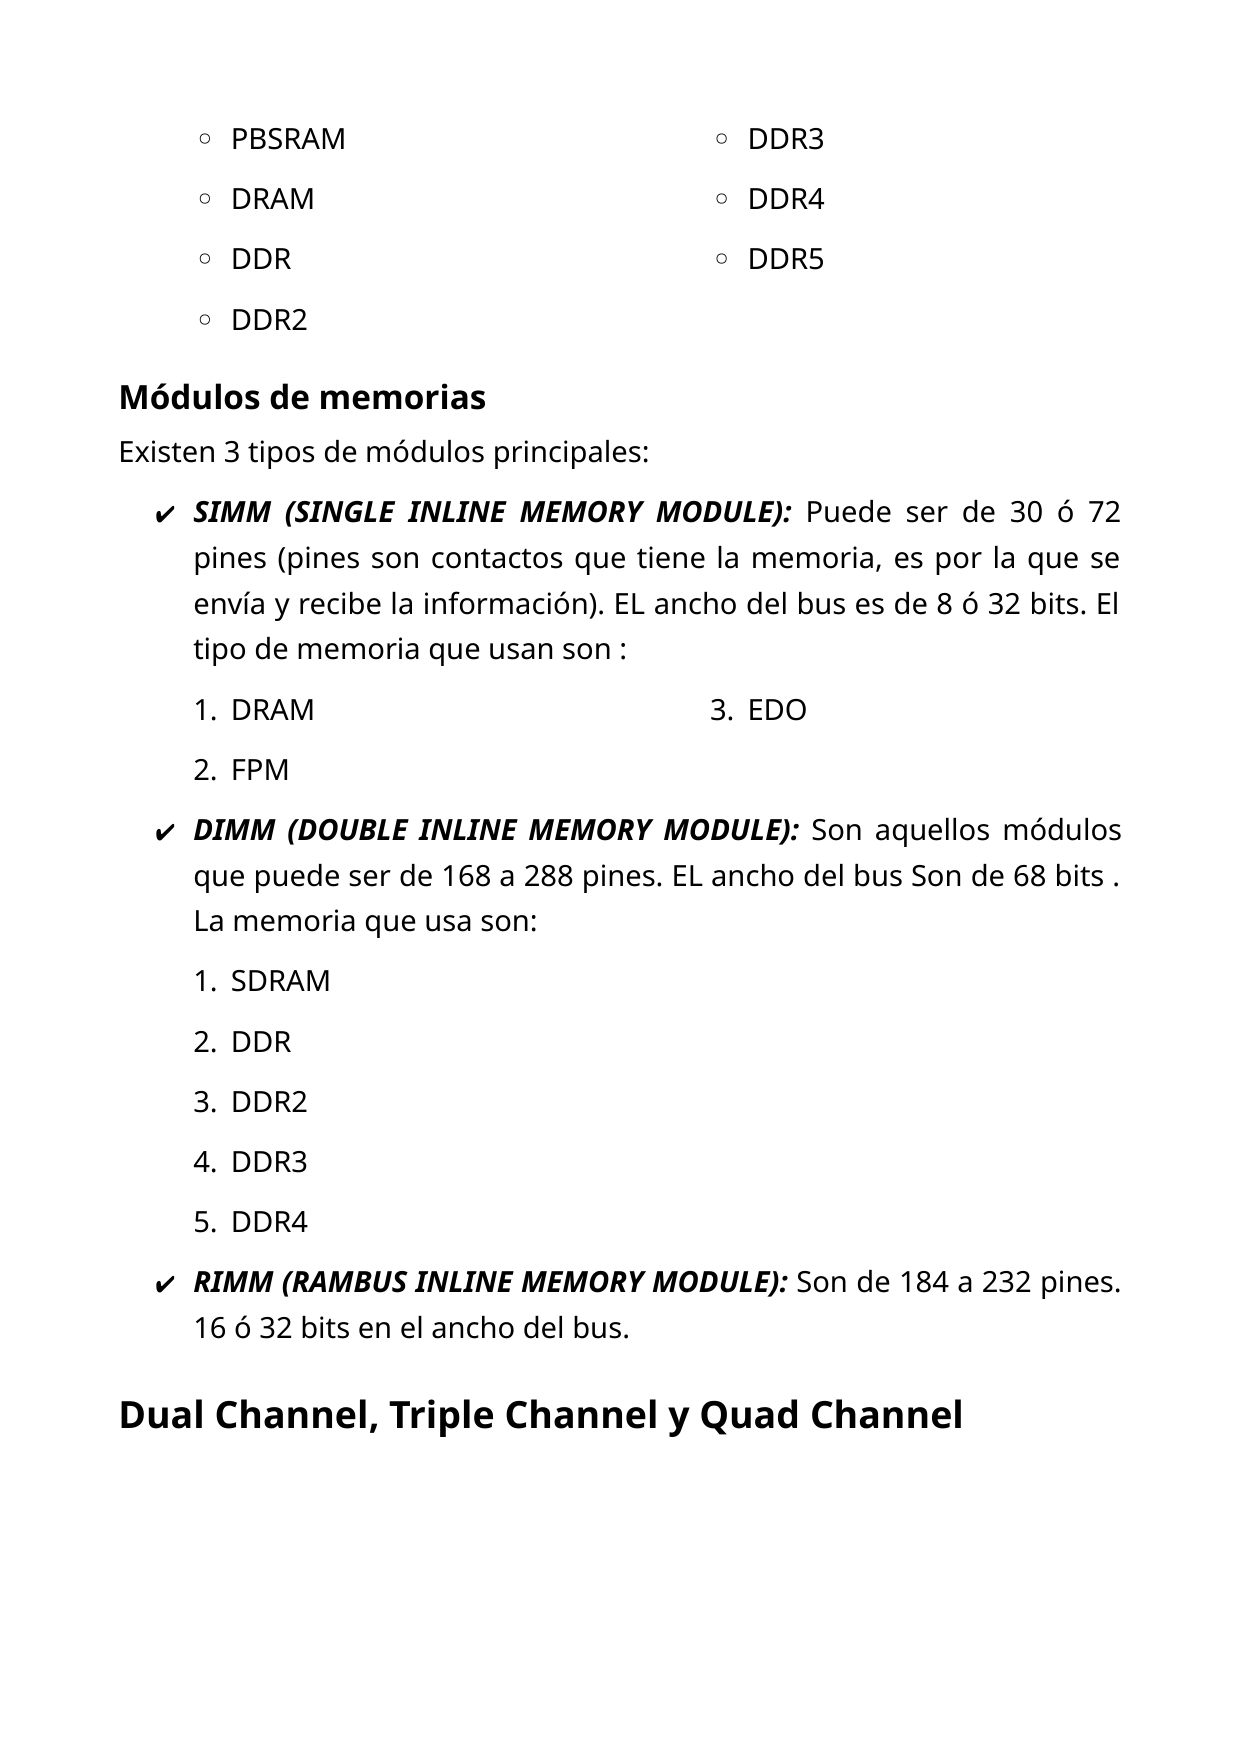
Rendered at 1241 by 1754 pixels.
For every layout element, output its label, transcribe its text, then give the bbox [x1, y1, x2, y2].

text Existen 3 tipos de módulos principales: [118, 431, 1122, 471]
list DDR3 [193, 1141, 1122, 1181]
list FPM [193, 749, 605, 789]
list DDR2 [193, 1081, 1122, 1121]
list PBSRAM [193, 118, 605, 158]
list SIMM (SINGLE INLINE MEMORY MODULE): Puede ser de 30 ó 72 pines (pines son contactos que tiene la memoria, es por la que se envía y recibe la información). EL ancho del bus es de 8 ó 32 bits. El tipo de memoria que usan son : [156, 492, 1122, 668]
list SDRAM [193, 961, 1122, 1000]
list DDR5 [710, 238, 1122, 278]
subtitle Dual Channel, Triple Channel y Quad Channel [118, 1388, 1122, 1439]
list RIMM (RAMBUS INLINE MEMORY MODULE): Son de 184 a 232 pines. 16 ó 32 bits en el ancho del bus. [156, 1262, 1122, 1347]
list DDR3 [710, 118, 1122, 158]
list DRAM [193, 689, 605, 728]
list EDO [710, 689, 1122, 728]
list DDR [193, 238, 605, 278]
list DRAM [193, 178, 605, 218]
list DDR4 [710, 178, 1122, 218]
list DIMM (DOUBLE INLINE MEMORY MODULE): Son aquellos módulos que puede ser de 168 a 288 pines. EL ancho del bus Son de 68 bits . La memoria que usa son: [156, 809, 1122, 940]
list DDR [193, 1021, 1122, 1061]
list DDR4 [193, 1201, 1122, 1241]
list DDR2 [193, 299, 605, 338]
subtitle Módulos de memorias [118, 373, 1122, 419]
